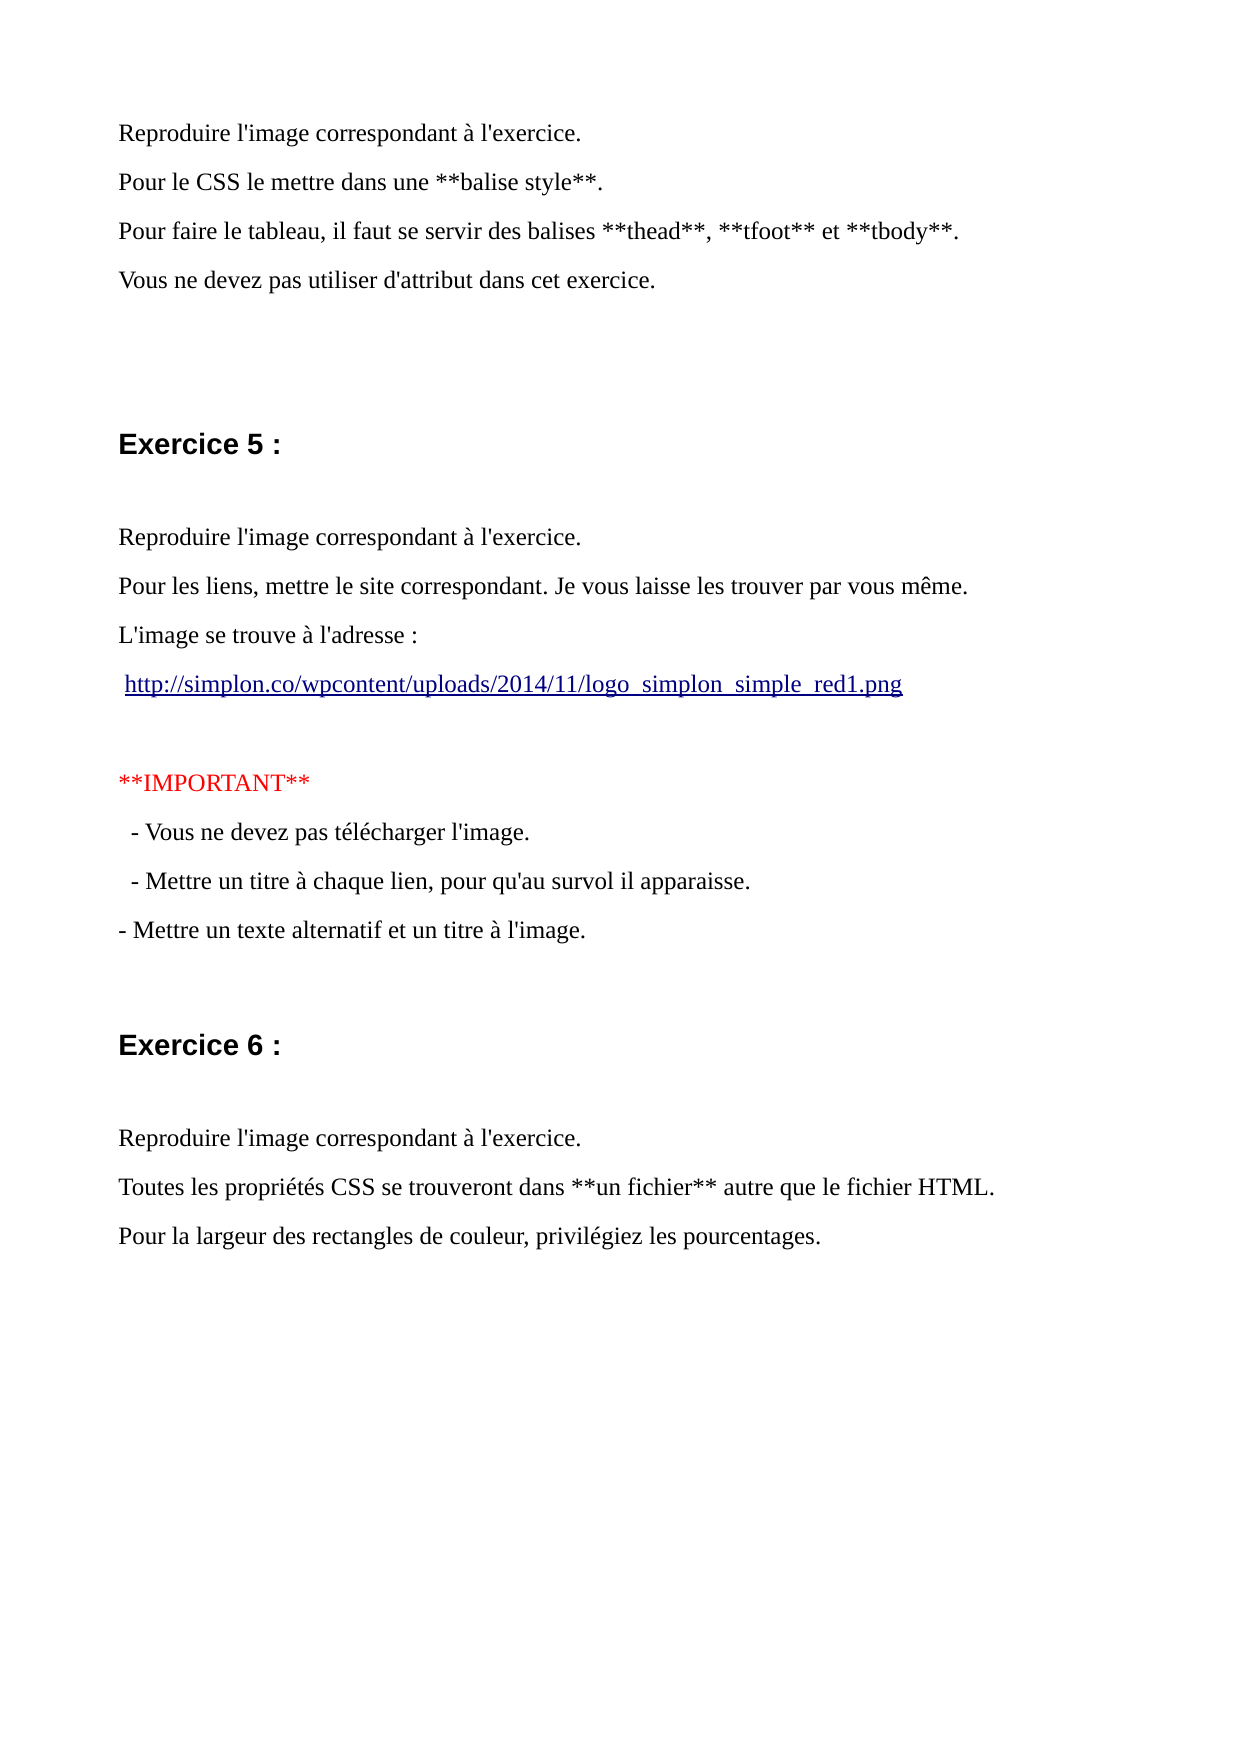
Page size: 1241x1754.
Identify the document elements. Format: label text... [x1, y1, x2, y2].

text Reproduire l'image correspondant à l'exercice. [118, 1123, 1122, 1152]
subtitle Exercice 6 : [118, 1028, 1122, 1061]
text - Mettre un texte alternatif et un titre à l'image. [118, 915, 1122, 944]
text Reproduire l'image correspondant à l'exercice. [118, 522, 1122, 551]
text http://simplon.co/wpcontent/uploads/2014/11/logo_simplon_simple_red1.png [118, 669, 1122, 698]
text L'image se trouve à l'adresse : [118, 621, 1122, 649]
text Toutes les propriétés CSS se trouveront dans **un fichier** autre que le fichier HTML. [118, 1172, 1122, 1201]
text Pour le CSS le mettre dans une **balise style**. [118, 167, 1122, 196]
text Pour faire le tableau, il faut se servir des balises **thead**, **tfoot** et **tbody**. [118, 216, 1122, 245]
text Reproduire l'image correspondant à l'exercice. [118, 118, 1122, 147]
text - Vous ne devez pas télécharger l'image. [118, 817, 1122, 846]
text - Mettre un titre à chaque lien, pour qu'au survol il apparaisse. [118, 866, 1122, 894]
subtitle Exercice 5 : [118, 427, 1122, 461]
text Pour la largeur des rectangles de couleur, privilégiez les pourcentages. [118, 1221, 1122, 1250]
text Pour les liens, mettre le site correspondant. Je vous laisse les trouver par vous même. [118, 571, 1122, 600]
text Vous ne devez pas utiliser d'attribut dans cet exercice. [118, 265, 1122, 294]
text **IMPORTANT** [118, 768, 1122, 796]
